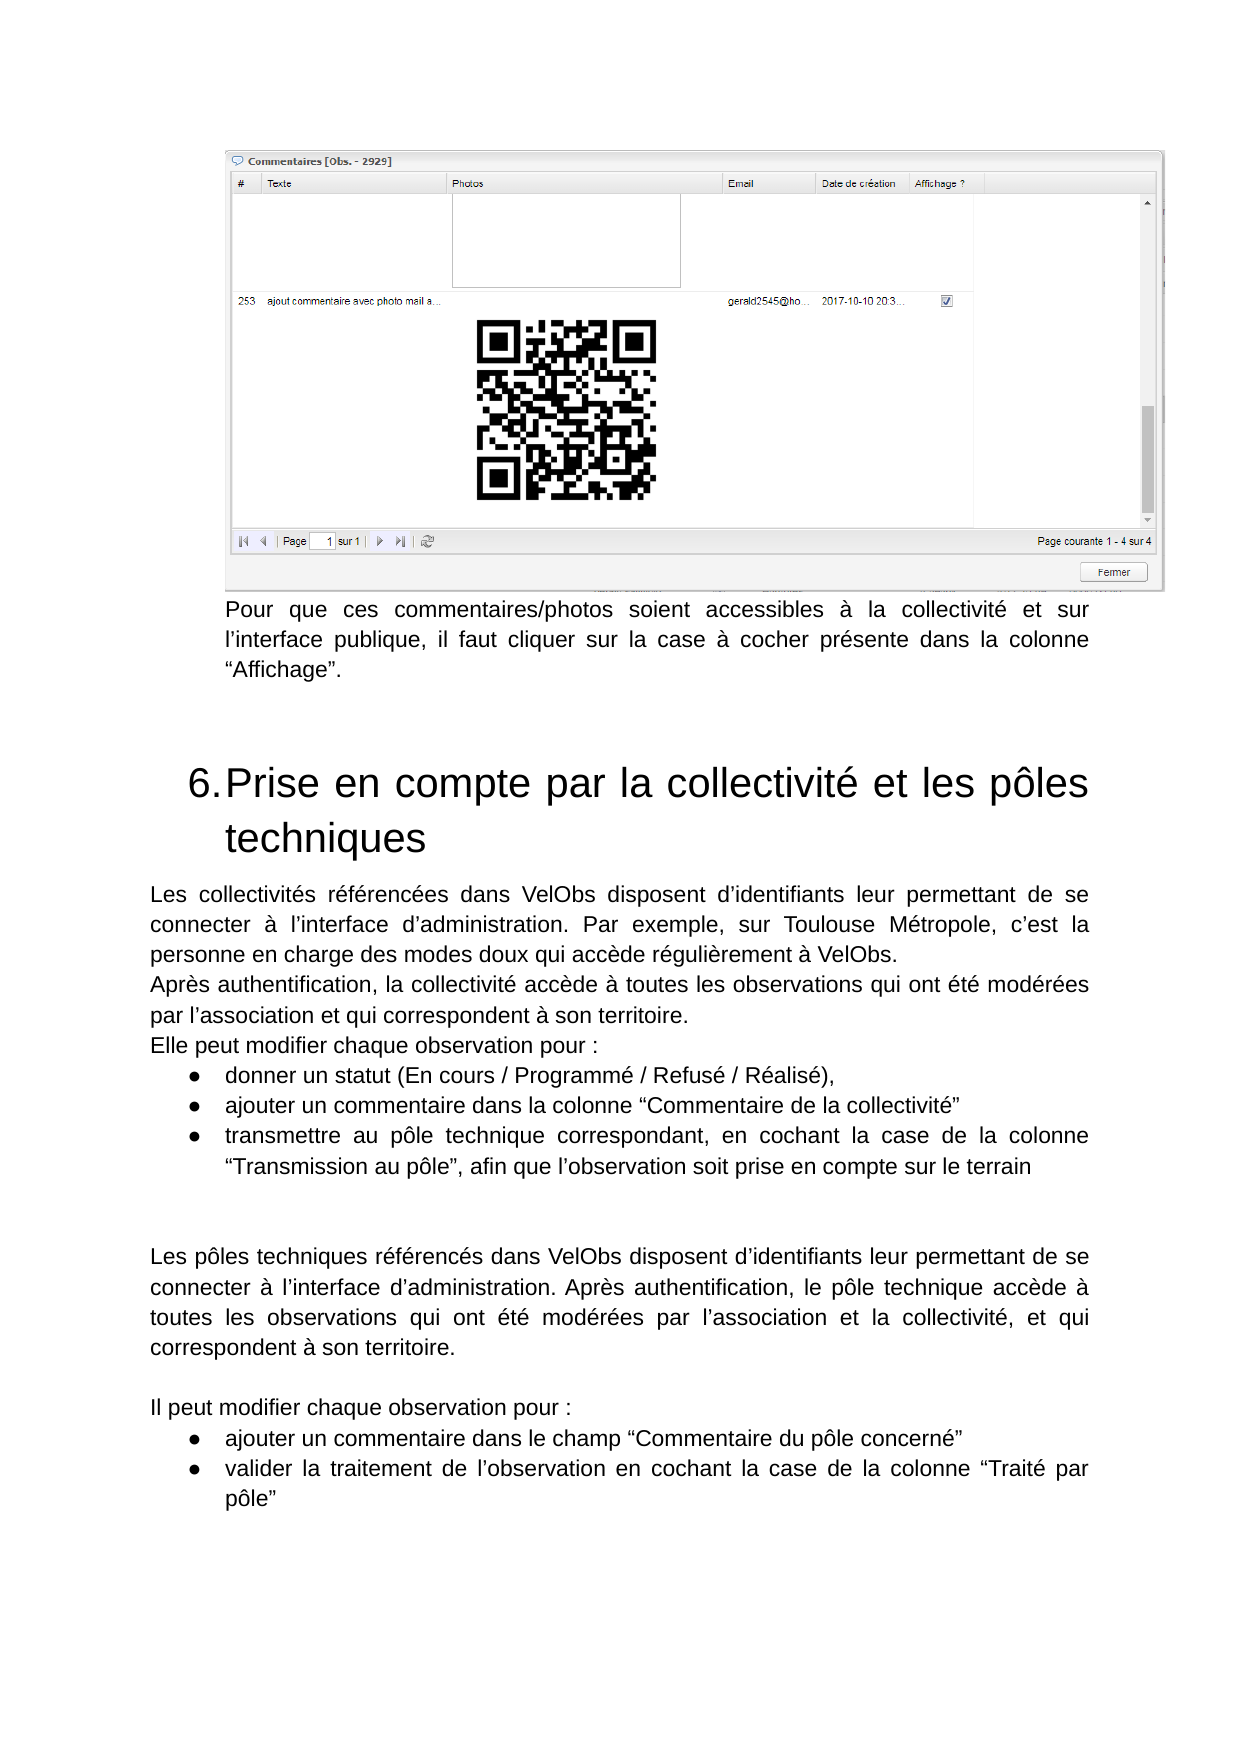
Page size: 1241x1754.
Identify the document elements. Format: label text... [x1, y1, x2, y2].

picture [225, 150, 1166, 592]
subtitle Prise en compte par la collectivité et les pôles techniques [187, 758, 1090, 861]
text Pour que ces commentaires/photos soient accessibles à la collectivité et sur l’interface publique, il faut cliquer sur la case à cocher présente dans la colonne “Affichage”. [225, 596, 1090, 682]
list valider la traitement de l’observation en cochant la case de la colonne “Traité par pôle” [187, 1455, 1090, 1511]
list ajouter un commentaire dans la colonne “Commentaire de la collectivité” [187, 1092, 1090, 1118]
list transmettre au pôle technique correspondant, en cochant la case de la colonne “Transmission au pôle”, afin que l’observation soit prise en compte sur le terrain [187, 1122, 1090, 1179]
text Après authentification, la collectivité accède à toutes les observations qui ont été modérées par l’association et qui correspondent à son territoire. [150, 971, 1090, 1028]
text Elle peut modifier chaque observation pour : [150, 1032, 1090, 1058]
list donner un statut (En cours / Programmé / Refusé / Réalisé), [187, 1062, 1090, 1088]
text Il peut modifier chaque observation pour : [150, 1394, 1090, 1421]
list ajouter un commentaire dans le champ “Commentaire du pôle concerné” [187, 1424, 1090, 1451]
text Les pôles techniques référencés dans VelObs disposent d’identifiants leur permettant de se connecter à l’interface d’administration. Après authentification, le pôle technique accède à toutes les observations qui ont été modérées par l’association et la collectivité, et qui correspondent à son territoire. [150, 1243, 1090, 1360]
text Les collectivités référencées dans VelObs disposent d’identifiants leur permettant de se connecter à l’interface d’administration. Par exemple, sur Toulouse Métropole, c’est la personne en charge des modes doux qui accède régulièrement à VelObs. [150, 881, 1090, 967]
